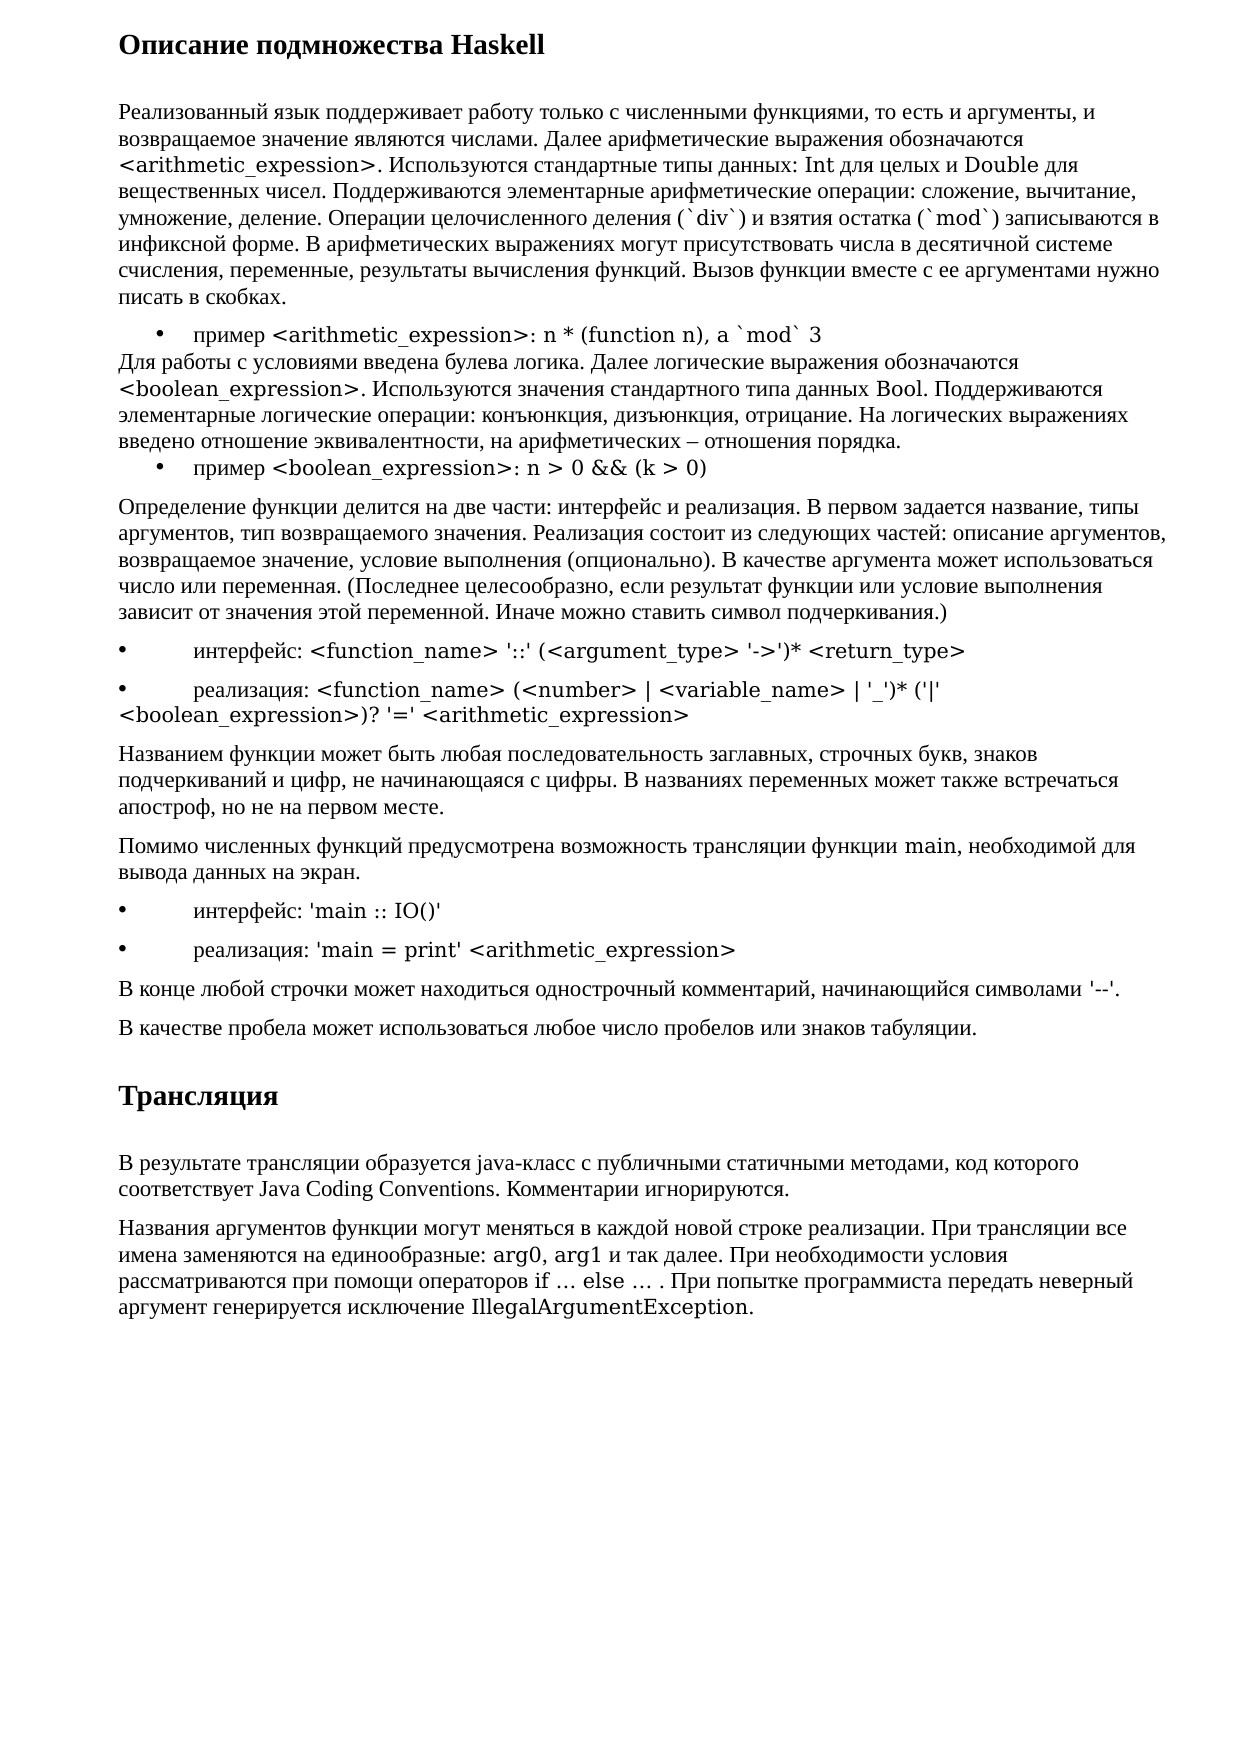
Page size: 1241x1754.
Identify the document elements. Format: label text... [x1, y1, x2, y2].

text Названия аргументов функции могут меняться в каждой новой строке реализации. При трансляции все имена заменяются на единообразные: arg0, arg1 и так далее. При необходимости условия рассматриваются при помощи операторов if … else … . При попытке программиста передать неверный аргумент генерируется исключение IllegalArgumentException. [118, 1214, 1162, 1320]
list интерфейс: 'main :: IO()' [118, 897, 1162, 924]
list реализация: <function_name> (<number> | <variable_name> | '_')* ('|' <boolean_expression>)? '=' <arithmetic_expression> [118, 677, 1162, 728]
text Названием функции может быть любая последовательность заглавных, строчных букв, знаков подчеркиваний и цифр, не начинающаяся с цифры. В названиях переменных может также встречаться апостроф, но не на первом месте. [118, 740, 1162, 819]
subtitle В результате трансляции образуется java-класс с публичными статичными методами, код которого соответствует Java Coding Conventions. Комментарии игнорируются. [118, 1149, 1162, 1202]
text Помимо численных функций предусмотрена возможность трансляции функции main, необходимой для вывода данных на экран. [118, 832, 1162, 884]
list пример <boolean_expression>: n > 0 && (k > 0) [156, 454, 1180, 481]
list пример <arithmetic_expession>: n * (function n), a `mod` 3 [156, 322, 1180, 348]
list реализация: 'main = print' <arithmetic_expression> [118, 936, 1162, 963]
subtitle Реализованный язык поддерживает работу только с численными функциями, то есть и аргументы, и возвращаемое значение являются числами. Далее арифметические выражения обозначаются <arithmetic_expession>. Используются стандартные типы данных: Int для целых и Double для вещественных чисел. Поддерживаются элементарные арифметические операции: сложение, вычитание, умножение, деление. Операции целочисленного деления (`div`) и взятия остатка (`mod`) записываются в инфиксной форме. В арифметических выражениях могут присутствовать числа в десятичной системе счисления, переменные, результаты вычисления функций. Вызов функции вместе с ее аргументами нужно писать в скобках. [118, 98, 1162, 309]
subtitle Трансляция [118, 1078, 1162, 1112]
list Для работы с условиями введена булева логика. Далее логические выражения обозначаются <boolean_expression>. Используются значения стандартного типа данных Bool. Поддерживаются элементарные логические операции: конъюнкция, дизъюнкция, отрицание. На логических выражениях введено отношение эквивалентности, на арифметических – отношения порядка. [81, 348, 1180, 454]
text В качестве пробела может использоваться любое число пробелов или знаков табуляции. [118, 1014, 1162, 1041]
subtitle Описание подмножества Haskell [118, 27, 1162, 61]
list Определение функции делится на две части: интерфейс и реализация. В первом задается название, типы аргументов, тип возвращаемого значения. Реализация состоит из следующих частей: описание аргументов, возвращаемое значение, условие выполнения (опционально). В качестве аргумента может использоваться число или переменная. (Последнее целесообразно, если результат функции или условие выполнения зависит от значения этой переменной. Иначе можно ставить символ подчеркивания.) [118, 493, 1180, 625]
text В конце любой строчки может находиться однострочный комментарий, начинающийся символами '--'. [118, 975, 1162, 1002]
list интерфейс: <function_name> '::' (<argument_type> '->')* <return_type> [118, 637, 1162, 664]
